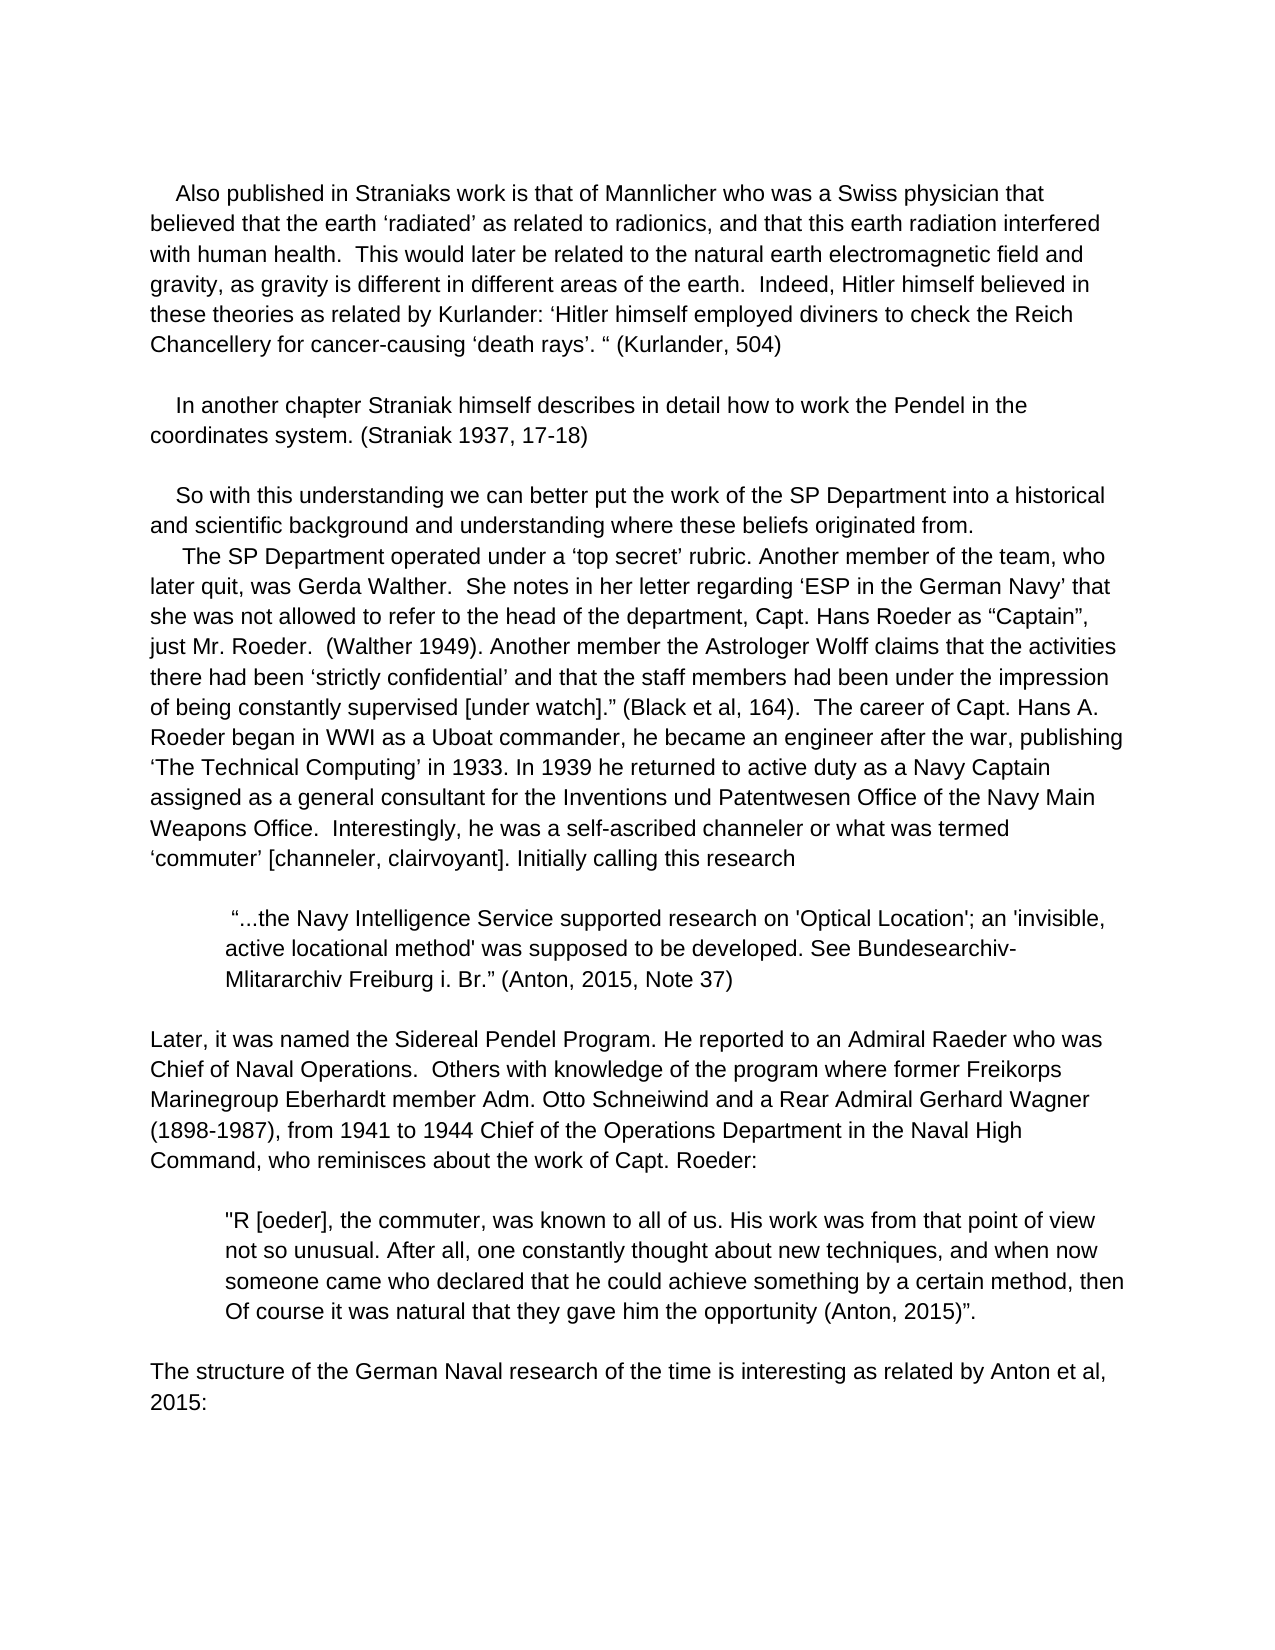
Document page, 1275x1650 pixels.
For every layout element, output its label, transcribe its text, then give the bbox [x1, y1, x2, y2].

text In another chapter Straniak himself describes in detail how to work the Pendel in the coordinates system. (Straniak 1937, 17-18) [150, 392, 1125, 448]
text So with this understanding we can better put the work of the SP Department into a historical and scientific background and understanding where these beliefs originated from. [150, 482, 1125, 539]
text “...the Navy Intelligence Service supported research on 'Optical Location'; an 'invisible, active locational method' was supposed to be developed. See Bundesearchiv-Mlitararchiv Freiburg i. Br.” (Anton, 2015, Note 37) [225, 905, 1125, 992]
text The structure of the German Naval research of the time is interesting as related by Anton et al, 2015: [150, 1358, 1125, 1445]
text Later, it was named the Sidereal Pendel Program. He reported to an Admiral Raeder who was Chief of Naval Operations. Others with knowledge of the program where former Freikorps Marinegroup Eberhardt member Adm. Otto Schneiwind and a Rear Admiral Gerhard Wagner (1898-1987), from 1941 to 1944 Chief of the Operations Department in the Naval High Command, who reminisces about the work of Capt. Roeder: [150, 1026, 1125, 1203]
text "R [oeder], the commuter, was known to all of us. His work was from that point of view not so unusual. After all, one constantly thought about new techniques, and when now someone came who declared that he could achieve something by a certain method, then Of course it was natural that they gave him the opportunity (Anton, 2015)”. [225, 1207, 1125, 1354]
text The SP Department operated under a ‘top secret’ rubric. Another member of the team, who later quit, was Gerda Walther. She notes in her letter regarding ‘ESP in the German Navy’ that she was not allowed to refer to the head of the department, Capt. Hans Roeder as “Captain”, just Mr. Roeder. (Walther 1949). Another member the Astrologer Wolff claims that the activities there had been ‘strictly confidential’ and that the staff members had been under the impression of being constantly supervised [under watch].” (Black et al, 164). The career of Capt. Hans A. Roeder began in WWI as a Uboat commander, he became an engineer after the war, publishing ‘The Technical Computing’ in 1933. In 1939 he returned to active duty as a Navy Captain assigned as a general consultant for the Inventions und Patentwesen Office of the Navy Main Weapons Office. Interestingly, he was a self-ascribed channeler or what was termed ‘commuter’ [channeler, clairvoyant]. Initially calling this research [150, 543, 1125, 871]
text Also published in Straniaks work is that of Mannlicher who was a Swiss physician that believed that the earth ‘radiated’ as related to radionics, and that this earth radiation interfered with human health. This would later be related to the natural earth electromagnetic field and gravity, as gravity is different in different areas of the earth. Indeed, Hitler himself believed in these theories as related by Kurlander: ‘Hitler himself employed diviners to check the Reich Chancellery for cancer-causing ‘death rays’. “ (Kurlander, 504) [150, 180, 1125, 358]
